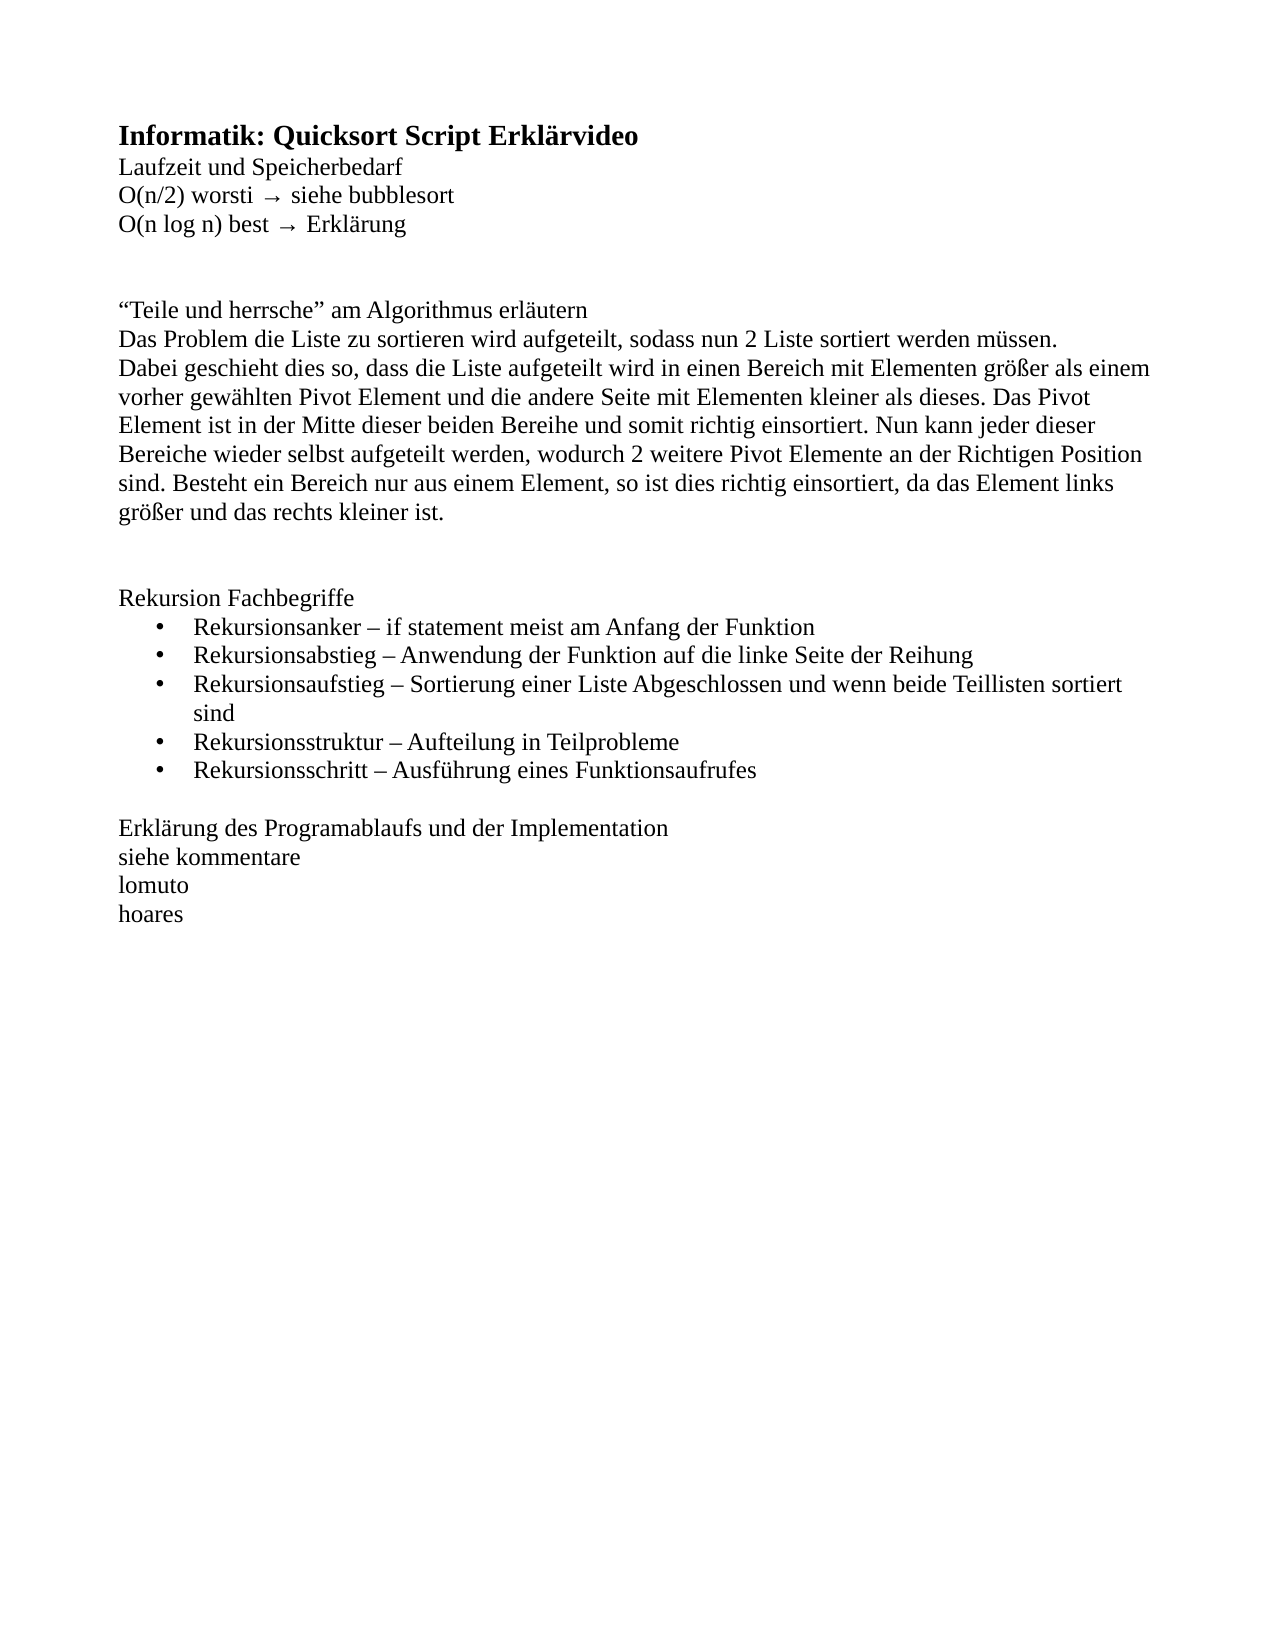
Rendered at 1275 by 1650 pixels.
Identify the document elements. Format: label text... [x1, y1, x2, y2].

text O(n/2) worsti → siehe bubblesort [118, 180, 1157, 209]
list Rekursionsschritt – Ausführung eines Funktionsaufrufes [156, 755, 1157, 784]
text Dabei geschieht dies so, dass die Liste aufgeteilt wird in einen Bereich mit Elementen größer als einem vorher gewählten Pivot Element und die andere Seite mit Elementen kleiner als dieses. Das Pivot Element ist in der Mitte dieser beiden Bereihe und somit richtig einsortiert. Nun kann jeder dieser Bereiche wieder selbst aufgeteilt werden, wodurch 2 weitere Pivot Elemente an der Richtigen Position sind. Besteht ein Bereich nur aus einem Element, so ist dies richtig einsortiert, da das Element links größer und das rechts kleiner ist. [118, 353, 1157, 525]
text Laufzeit und Speicherbedarf [118, 152, 1157, 180]
text “Teile und herrsche” am Algorithmus erläutern [118, 295, 1157, 324]
text hoares [118, 899, 1157, 928]
text siehe kommentare [118, 842, 1157, 870]
list Rekursionsabstieg – Anwendung der Funktion auf die linke Seite der Reihung [156, 640, 1157, 669]
text lomuto [118, 870, 1157, 899]
text Das Problem die Liste zu sortieren wird aufgeteilt, sodass nun 2 Liste sortiert werden müssen. [118, 324, 1157, 353]
text Rekursion Fachbegriffe [118, 583, 1157, 612]
list Rekursionsanker – if statement meist am Anfang der Funktion [156, 612, 1157, 640]
list Rekursionsaufstieg – Sortierung einer Liste Abgeschlossen und wenn beide Teillisten sortiert sind [156, 669, 1157, 727]
text O(n log n) best → Erklärung [118, 209, 1157, 238]
text Informatik: Quicksort Script Erklärvideo [118, 118, 1157, 152]
list Rekursionsstruktur – Aufteilung in Teilprobleme [156, 727, 1157, 755]
text Erklärung des Programablaufs und der Implementation [118, 813, 1157, 842]
